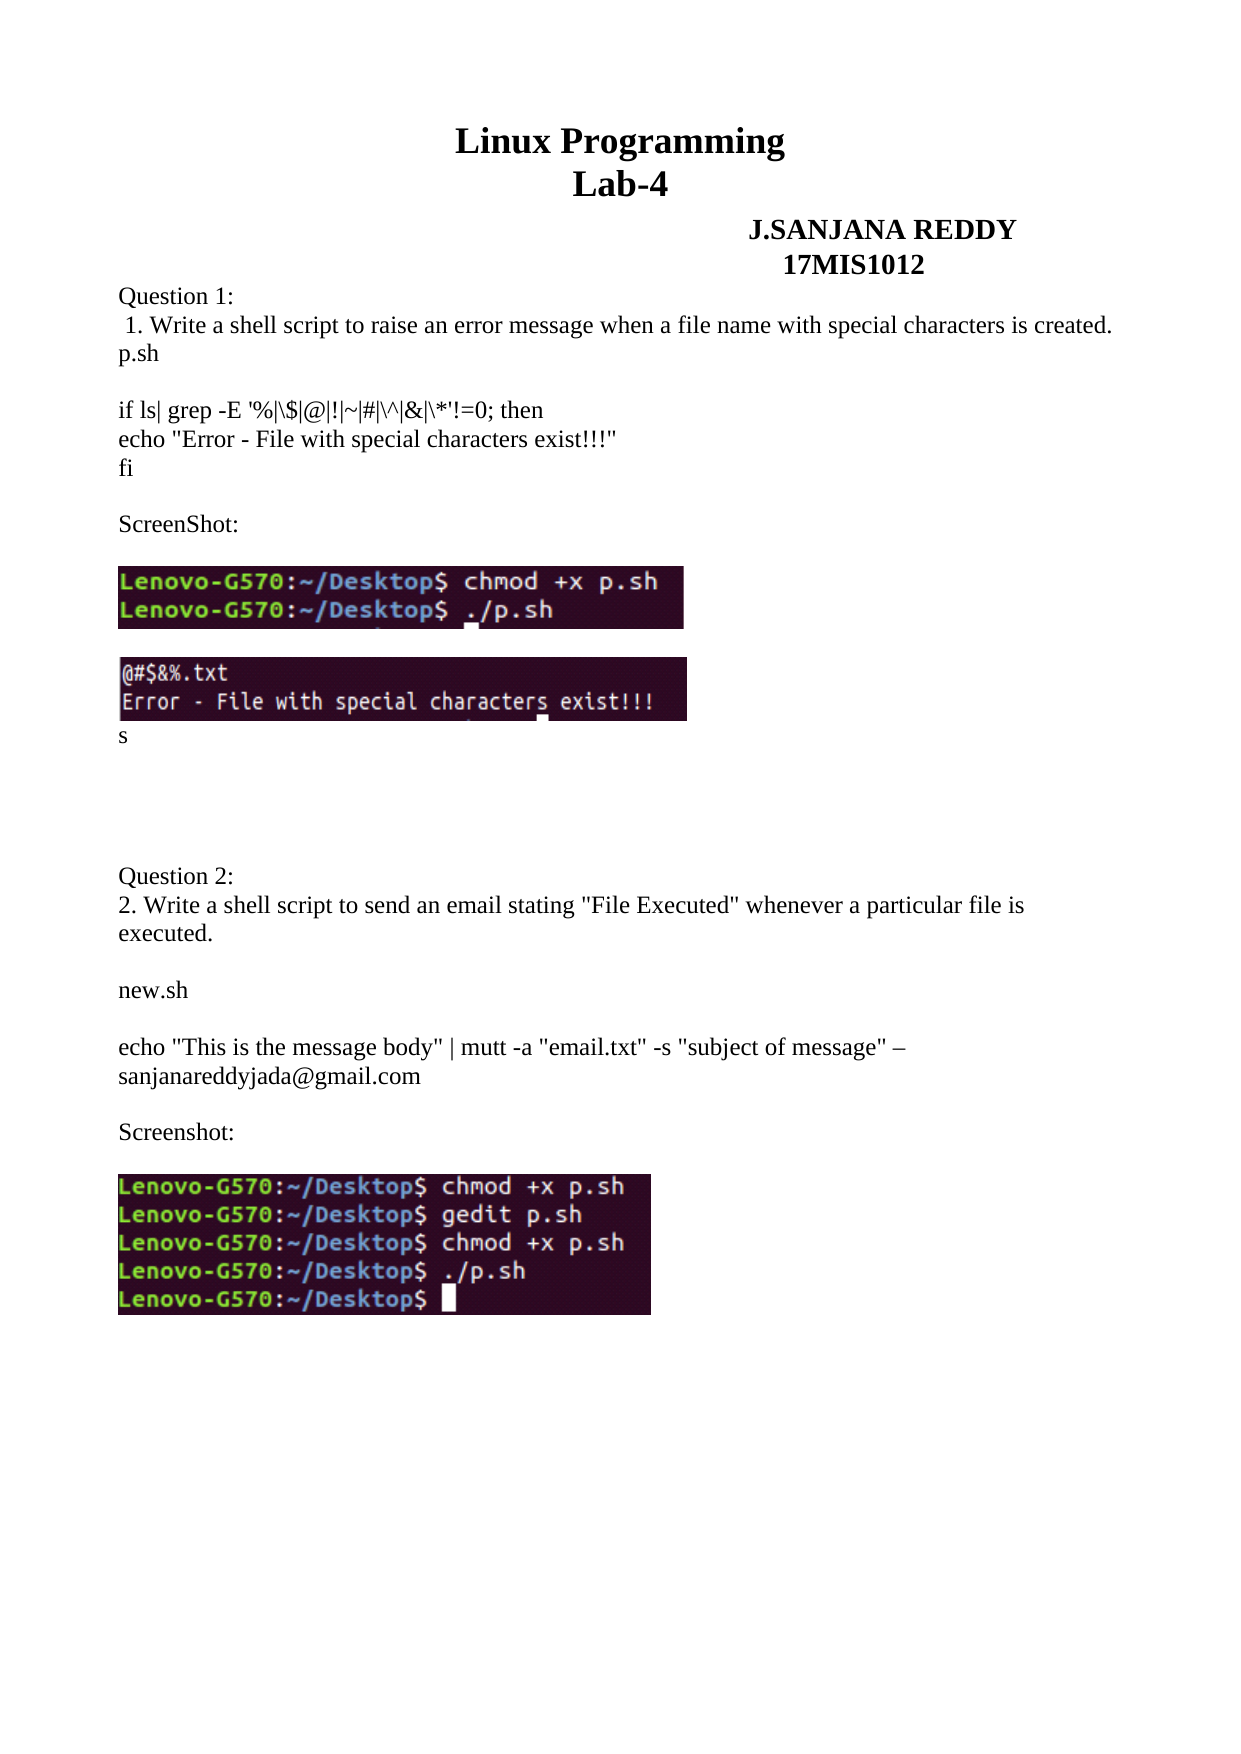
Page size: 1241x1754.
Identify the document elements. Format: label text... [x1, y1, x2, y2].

text J.SANJANA REDDY [118, 204, 1122, 247]
text new.sh [118, 975, 1122, 1004]
text echo "Error - File with special characters exist!!!" [118, 424, 1122, 453]
text Question 1: [118, 281, 1122, 310]
text Screenshot: [118, 1117, 1122, 1146]
text Lab-4 [118, 161, 1122, 204]
text if ls| grep -E '%|\$|@|!|~|#|\^|&|\*'!=0; then [118, 395, 1122, 424]
text echo "This is the message body" | mutt -a "email.txt" -s "subject of message" – sanjanareddyjada@gmail.com [118, 1032, 1122, 1089]
text Linux Programming [118, 118, 1122, 161]
text p.sh [118, 338, 1122, 367]
text Question 2: [118, 861, 1122, 890]
text 1. Write a shell script to raise an error message when a file name with special characters is created. [118, 310, 1122, 338]
text ScreenShot: [118, 509, 1122, 538]
text fi [118, 453, 1122, 482]
text 2. Write a shell script to send an email stating "File Executed" whenever a particular file is executed. [118, 890, 1122, 947]
text s [118, 720, 1122, 749]
text 17MIS1012 [118, 247, 1122, 281]
